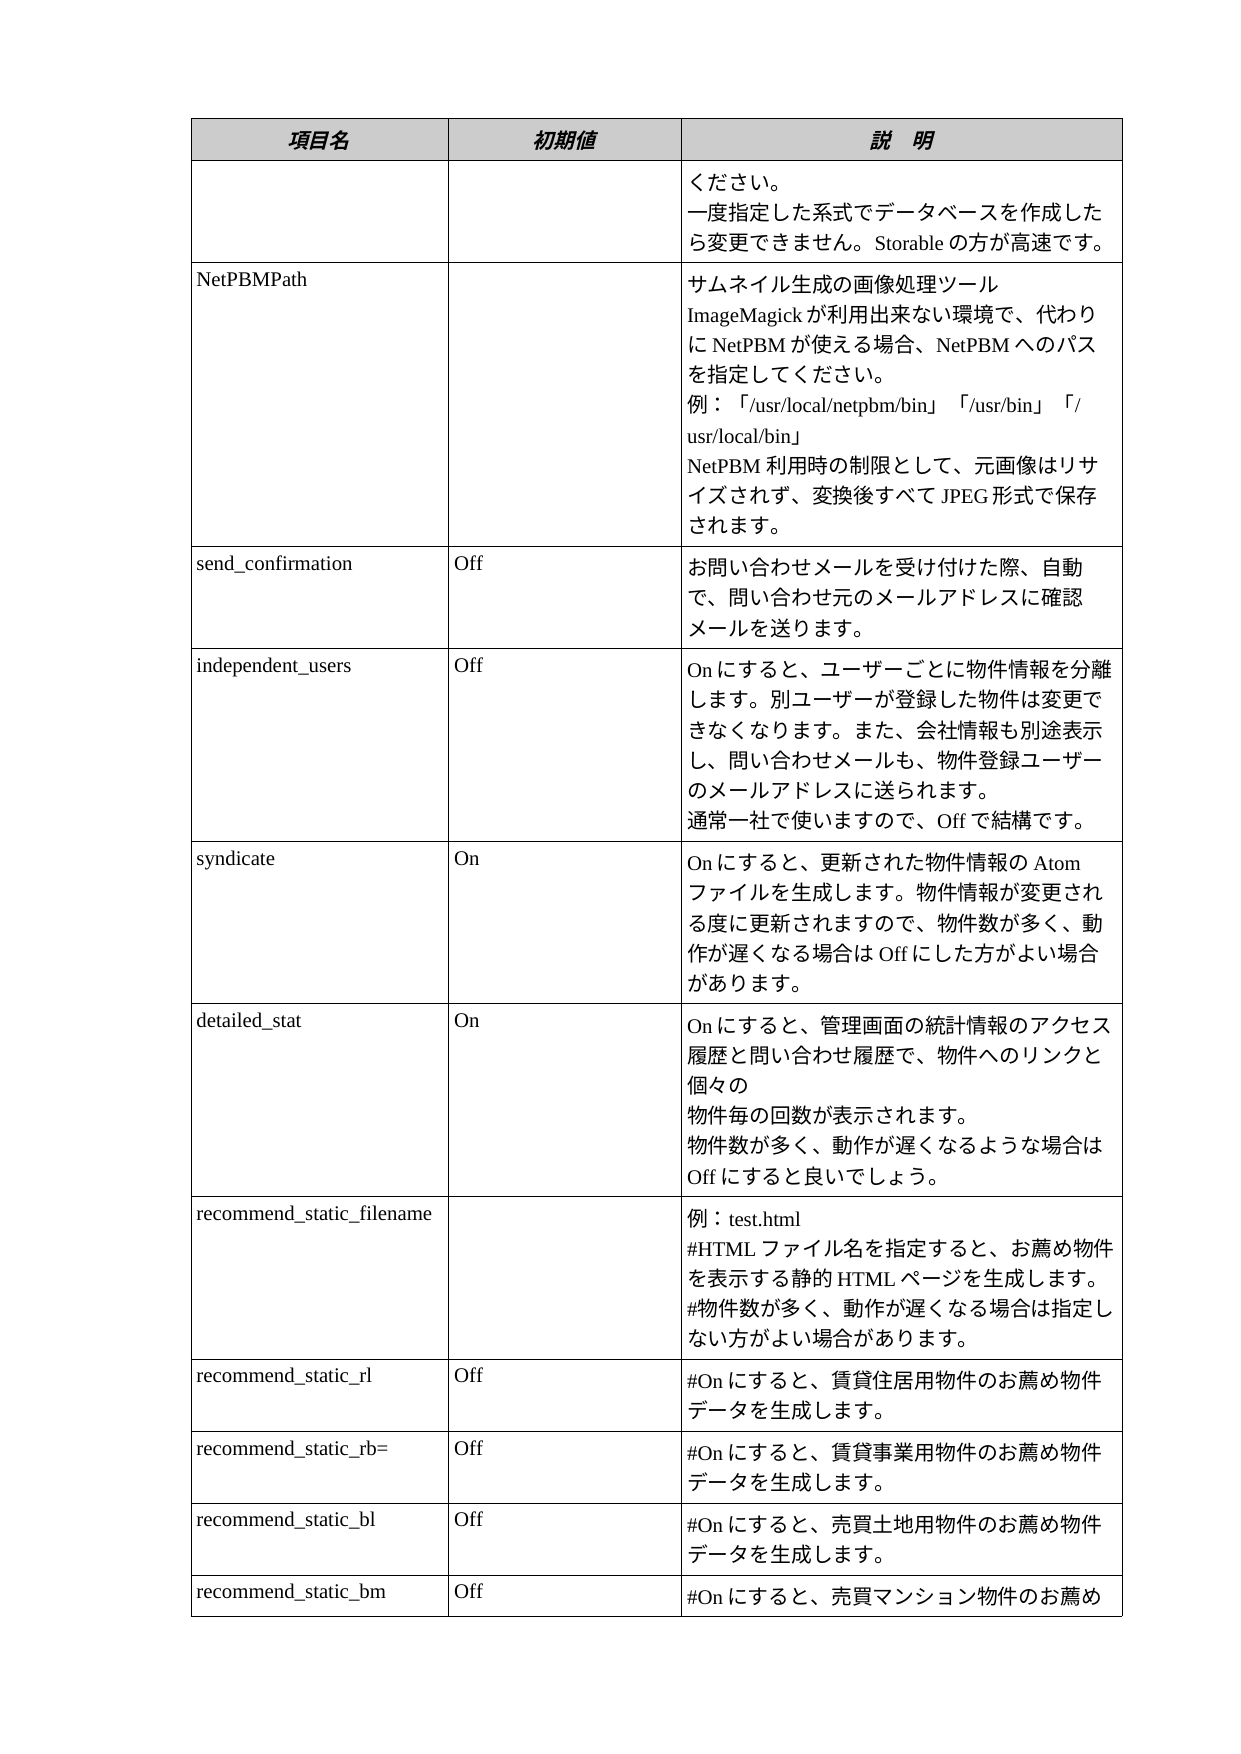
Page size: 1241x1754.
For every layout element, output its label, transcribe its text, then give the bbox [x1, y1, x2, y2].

table_cell Off [449, 1504, 681, 1574]
table_cell [449, 161, 681, 262]
table_cell サムネイル生成の画像処理ツールImageMagickが利用出来ない環境で、代わりにNetPBMが使える場合、NetPBMへのパスを指定してください。 例：「/usr/local/netpbm/bin」「/usr/bin」「/usr/local/bin」 NetPBM 利用時の制限として、元画像はリサイズされず、変換後すべてJPEG形式で保存されます。 [682, 263, 1122, 546]
table_header 説 明 [682, 119, 1122, 160]
table_cell send_confirmation [192, 547, 448, 648]
table_cell #Onにすると、賃貸住居用物件のお薦め物件データを生成します。 [682, 1360, 1122, 1431]
table_cell Off [449, 1432, 681, 1502]
table_cell [449, 1197, 681, 1358]
table_cell detailed_stat [192, 1004, 448, 1196]
table_cell On [449, 842, 681, 1003]
table_cell Onにすると、更新された物件情報のAtomファイルを生成します。物件情報が変更される度に更新されますので、物件数が多く、動作が遅くなる場合はOffにした方がよい場合があります。 [682, 842, 1122, 1003]
table_cell recommend_static_rb= [192, 1432, 448, 1502]
table_cell recommend_static_rl [192, 1360, 448, 1431]
table_cell 例：test.html #HTMLファイル名を指定すると、お薦め物件を表示する静的HTMLページを生成します。 #物件数が多く、動作が遅くなる場合は指定しない方がよい場合があります。 [682, 1197, 1122, 1358]
table_cell Off [449, 1360, 681, 1431]
table_cell #Onにすると、売買土地用物件のお薦め物件データを生成します。 [682, 1504, 1122, 1574]
table_cell recommend_static_filename [192, 1197, 448, 1358]
table_cell #Onにすると、賃貸事業用物件のお薦め物件データを生成します。 [682, 1432, 1122, 1502]
table_cell recommend_static_bm [192, 1576, 448, 1616]
table_cell syndicate [192, 842, 448, 1003]
table_cell NetPBMPath [192, 263, 448, 546]
table_cell [449, 263, 681, 546]
table_cell recommend_static_bl [192, 1504, 448, 1574]
table_cell Off [449, 1576, 681, 1616]
table_cell ください。 一度指定した系式でデータベースを作成したら変更できません。Storableの方が高速です。 [682, 161, 1122, 262]
table_cell independent_users [192, 649, 448, 841]
table_cell Off [449, 547, 681, 648]
table_cell On [449, 1004, 681, 1196]
table_cell お問い合わせメールを受け付けた際、自動で、問い合わせ元のメールアドレスに確認メールを送ります。 [682, 547, 1122, 648]
table_cell Onにすると、管理画面の統計情報のアクセス履歴と問い合わせ履歴で、物件へのリンクと個々の 物件毎の回数が表示されます。 物件数が多く、動作が遅くなるような場合はOffにすると良いでしょう。 [682, 1004, 1122, 1196]
table_cell #Onにすると、売買マンション物件のお薦め [682, 1576, 1122, 1616]
table_header 初期値 [449, 119, 681, 160]
table_cell [192, 161, 448, 262]
table_header 項目名 [192, 119, 448, 160]
table_cell Off [449, 649, 681, 841]
table_cell Onにすると、ユーザーごとに物件情報を分離します。別ユーザーが登録した物件は変更できなくなります。また、会社情報も別途表示し、問い合わせメールも、物件登録ユーザーのメールアドレスに送られます。 通常一社で使いますので、Offで結構です。 [682, 649, 1122, 841]
